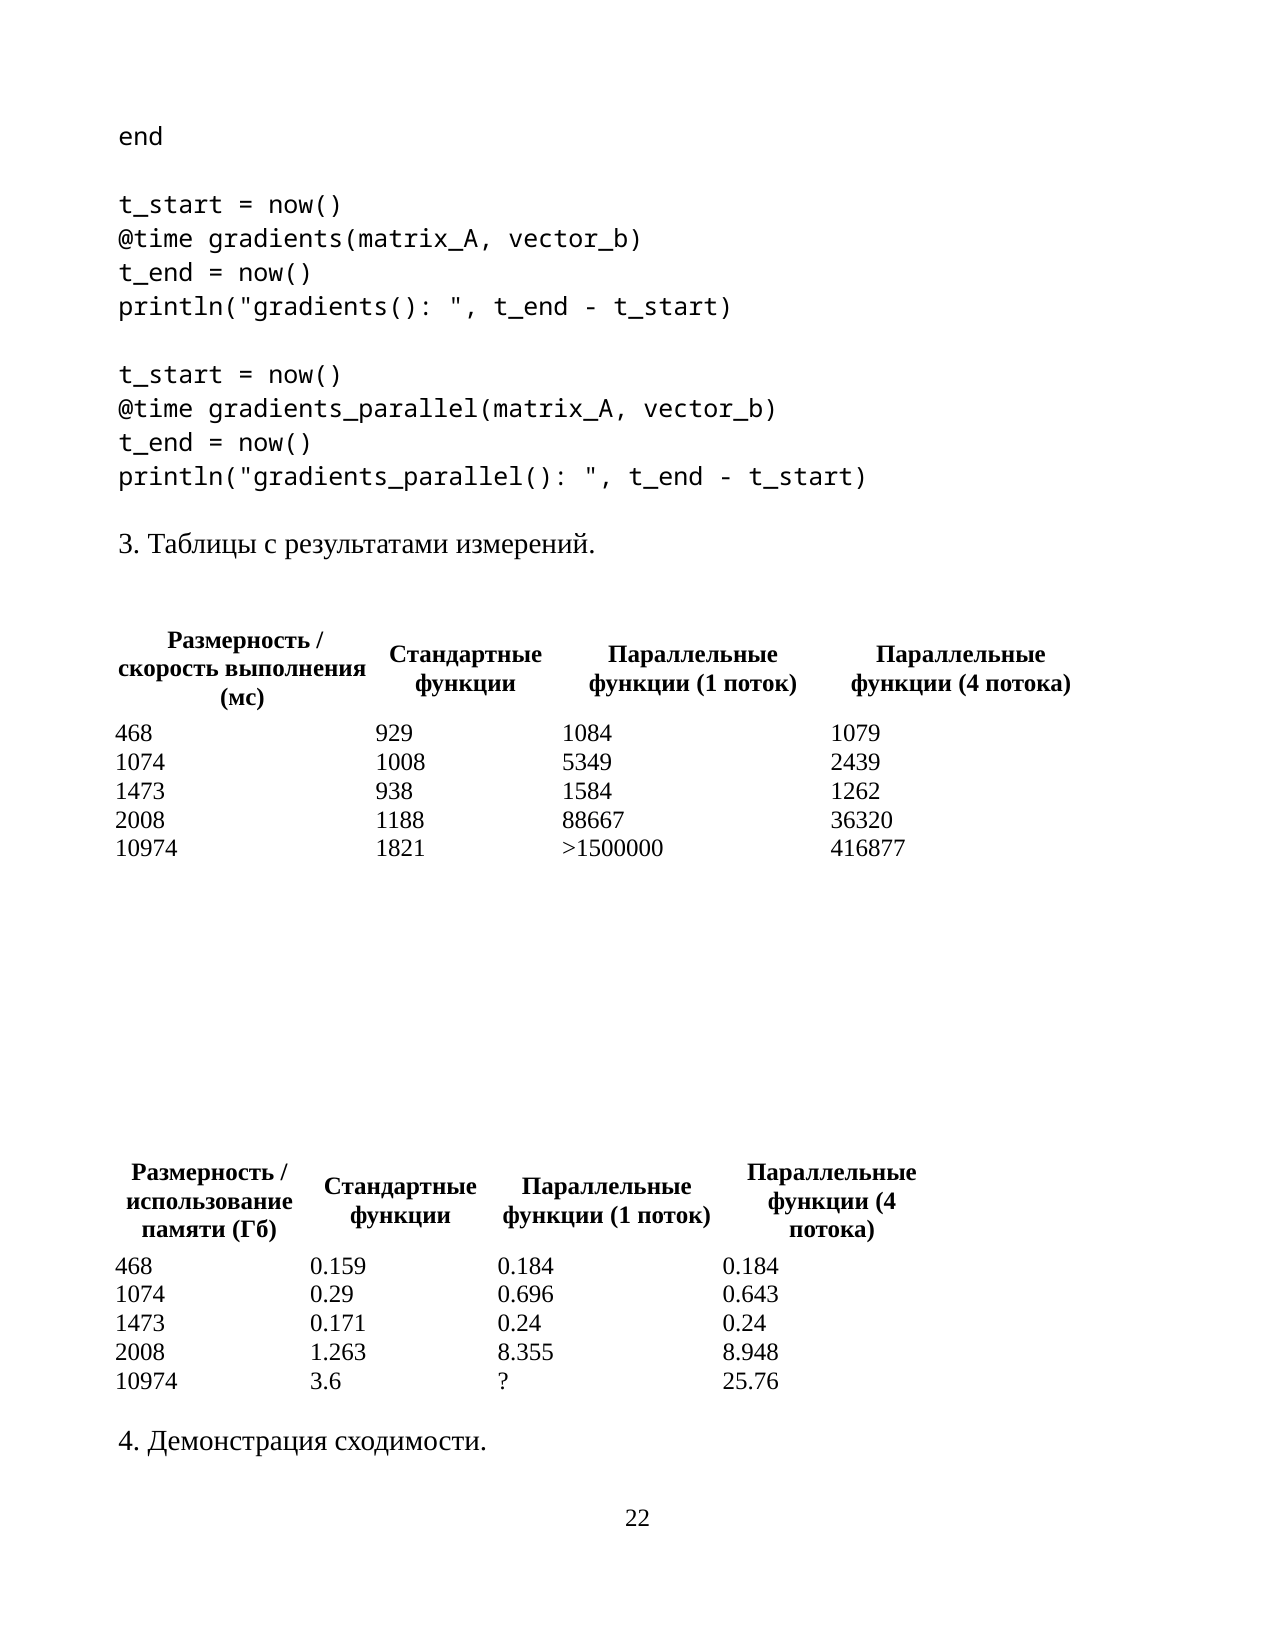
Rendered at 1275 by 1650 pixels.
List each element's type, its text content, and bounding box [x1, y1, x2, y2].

table_cell 468 [112, 719, 372, 747]
table_cell 1473 [112, 776, 372, 805]
table_cell 468 [112, 1251, 307, 1279]
table_cell 1.263 [307, 1337, 494, 1366]
table_cell 1262 [827, 776, 1094, 805]
table_header Стандартные функции [372, 618, 559, 718]
table_cell 1473 [112, 1308, 307, 1337]
table_cell 5349 [559, 747, 827, 776]
table_cell 0.159 [307, 1251, 494, 1279]
text 3. Таблицы с результатами измерений. [118, 526, 1157, 560]
table_header Параллельные функции (1 поток) [494, 1150, 719, 1251]
table_cell 0.24 [719, 1308, 944, 1337]
table_cell 1084 [559, 719, 827, 747]
table_cell 36320 [827, 805, 1094, 833]
table_header Параллельные функции (4 потока) [719, 1150, 944, 1251]
text 4. Демонстрация сходимости. [118, 1423, 1157, 1457]
table_cell 1188 [372, 805, 559, 833]
text t_end = now() [118, 254, 1157, 288]
table_header Размерность / использование памяти (Гб) [112, 1150, 307, 1251]
text println("gradients(): ", t_end - t_start) [118, 288, 1157, 322]
table_cell 0.643 [719, 1280, 944, 1308]
table_cell 8.355 [494, 1337, 719, 1366]
table_cell 0.184 [719, 1251, 944, 1279]
table_cell >1500000 [559, 834, 827, 862]
table_header Стандартные функции [307, 1150, 494, 1251]
table_cell 8.948 [719, 1337, 944, 1366]
text t_start = now() [118, 186, 1157, 220]
table_cell 25.76 [719, 1366, 944, 1394]
table_cell 1079 [827, 719, 1094, 747]
table_cell 1821 [372, 834, 559, 862]
table_cell 929 [372, 719, 559, 747]
text end [118, 118, 1157, 152]
table_cell 3.6 [307, 1366, 494, 1394]
table_cell 2439 [827, 747, 1094, 776]
table_header Параллельные функции (4 потока) [827, 618, 1094, 718]
table_cell 1074 [112, 1280, 307, 1308]
table_cell 10974 [112, 834, 372, 862]
table_cell 0.184 [494, 1251, 719, 1279]
table_cell 0.696 [494, 1280, 719, 1308]
text t_start = now() [118, 357, 1157, 391]
text @time gradients(matrix_A, vector_b) [118, 220, 1157, 254]
table_cell 1584 [559, 776, 827, 805]
table_cell ? [494, 1366, 719, 1394]
table_cell 2008 [112, 805, 372, 833]
table_cell 938 [372, 776, 559, 805]
table_header Параллельные функции (1 поток) [559, 618, 827, 718]
table_cell 0.171 [307, 1308, 494, 1337]
table_cell 416877 [827, 834, 1094, 862]
table_cell 1008 [372, 747, 559, 776]
text println("gradients_parallel(): ", t_end - t_start) [118, 459, 1157, 493]
table_cell 0.29 [307, 1280, 494, 1308]
table_cell 10974 [112, 1366, 307, 1394]
table_header Размерность / скорость выполнения (мс) [112, 618, 372, 718]
table_cell 88667 [559, 805, 827, 833]
text @time gradients_parallel(matrix_A, vector_b) [118, 391, 1157, 425]
text t_end = now() [118, 425, 1157, 459]
table_cell 1074 [112, 747, 372, 776]
table_cell 0.24 [494, 1308, 719, 1337]
table_cell 2008 [112, 1337, 307, 1366]
